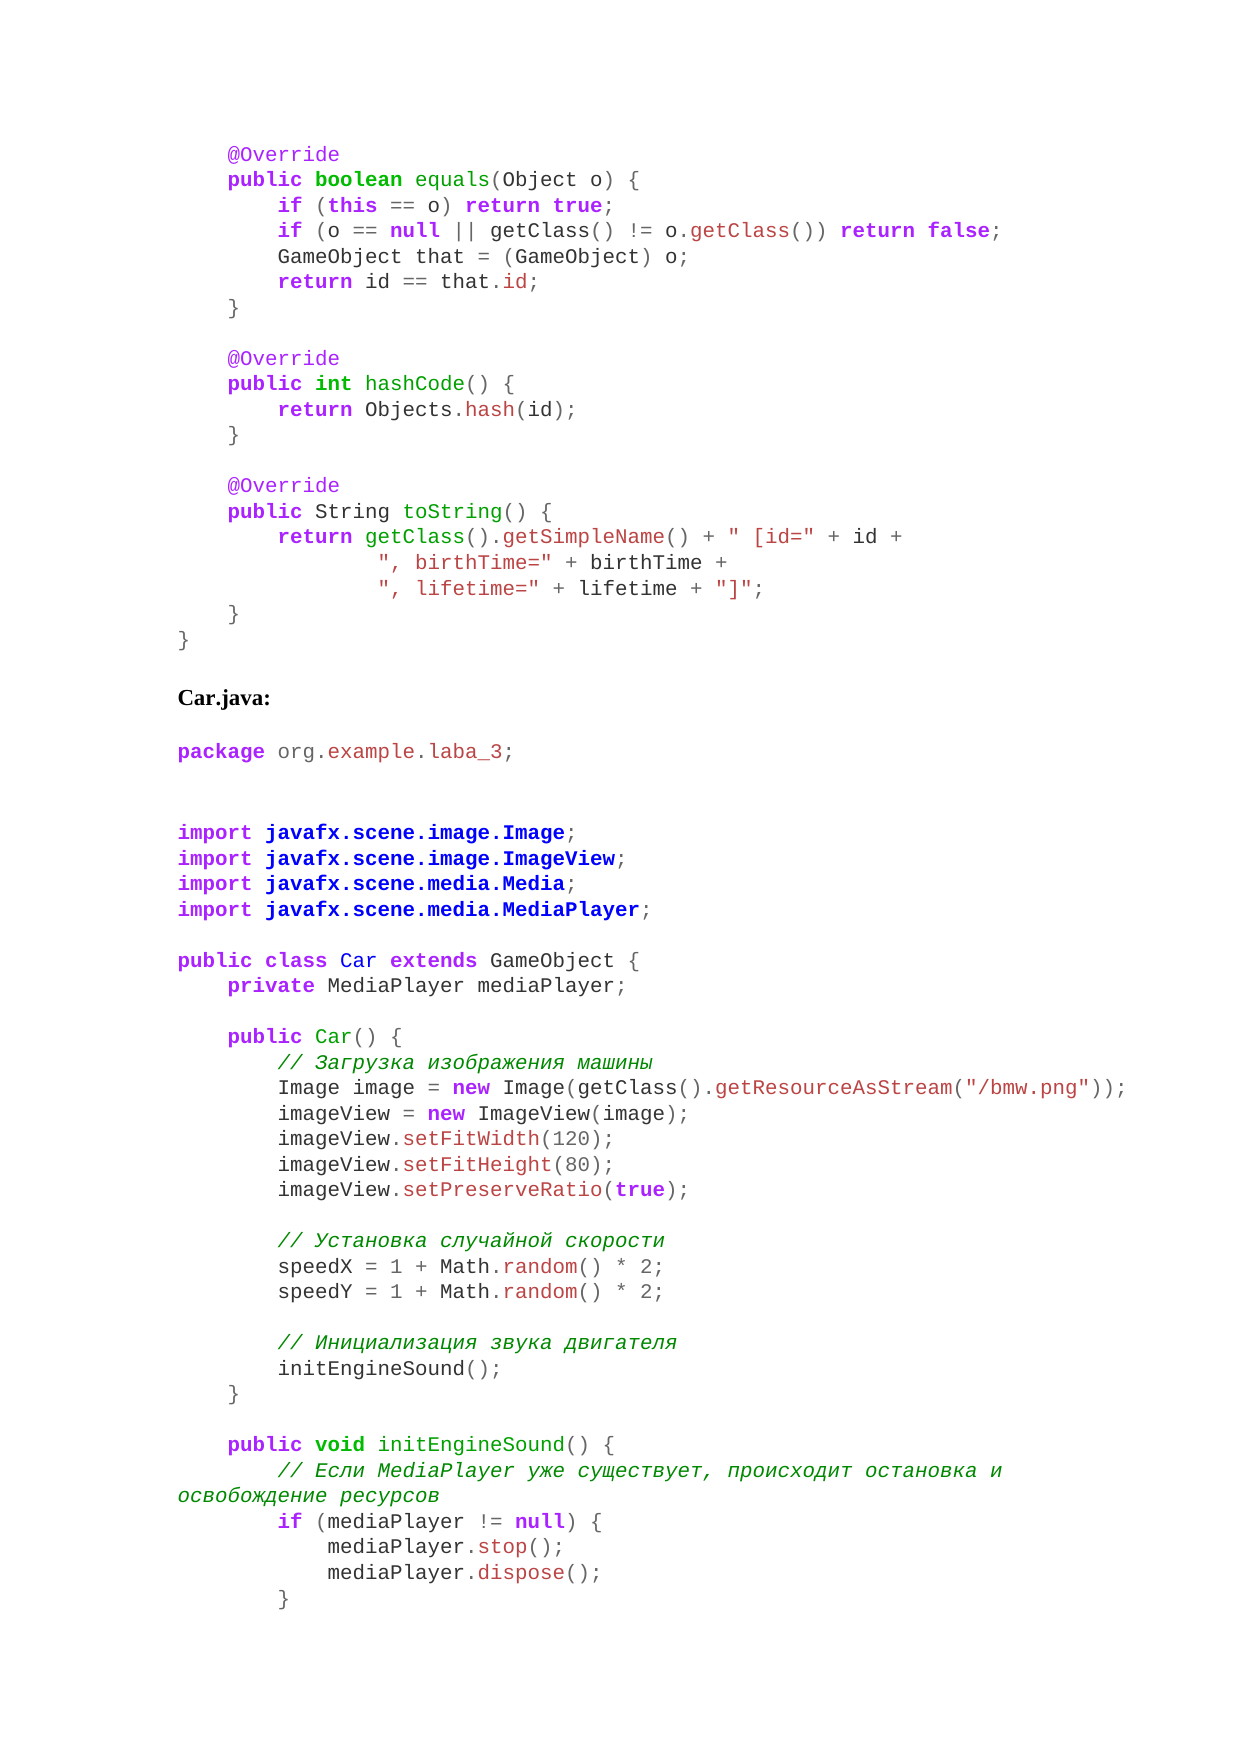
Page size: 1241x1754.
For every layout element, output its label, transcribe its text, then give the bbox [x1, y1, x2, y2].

text return id == that.id; [177, 271, 1152, 295]
text } [177, 297, 1152, 320]
text speedY = 1 + Math.random() * 2; [177, 1281, 1152, 1305]
text Image image = new Image(getClass().getResourceAsStream("/bmw.png")); [177, 1077, 1152, 1101]
text private MediaPlayer mediaPlayer; [177, 975, 1152, 999]
text import javafx.scene.media.Media; [177, 873, 1152, 897]
text return getClass().getSimpleName() + " [id=" + id + [177, 526, 1152, 550]
text // Если MediaPlayer уже существует, происходит остановка и освобождение ресурсов [177, 1460, 1152, 1509]
text } [177, 1383, 1152, 1407]
text import javafx.scene.image.Image; [177, 822, 1152, 846]
text @Override [177, 348, 1152, 371]
text public boolean equals(Object o) { [177, 169, 1152, 193]
text } [177, 628, 1152, 652]
text imageView.setFitWidth(120); [177, 1128, 1152, 1152]
text imageView.setFitHeight(80); [177, 1154, 1152, 1177]
text imageView.setPreserveRatio(true); [177, 1179, 1152, 1203]
text public Car() { [177, 1026, 1152, 1050]
text speedX = 1 + Math.random() * 2; [177, 1256, 1152, 1279]
text // Установка случайной скорости [177, 1230, 1152, 1254]
text // Загрузка изображения машины [177, 1052, 1152, 1075]
text if (this == o) return true; [177, 195, 1152, 218]
text mediaPlayer.stop(); [177, 1537, 1152, 1560]
text ", lifetime=" + lifetime + "]"; [177, 577, 1152, 601]
text if (mediaPlayer != null) { [177, 1511, 1152, 1535]
text } [177, 1588, 1152, 1611]
text initEngineSound(); [177, 1358, 1152, 1382]
text public class Car extends GameObject { [177, 949, 1152, 973]
text GameObject that = (GameObject) o; [177, 246, 1152, 269]
text public void initEngineSound() { [177, 1434, 1152, 1458]
text import javafx.scene.media.MediaPlayer; [177, 898, 1152, 922]
text public String toString() { [177, 501, 1152, 524]
text if (o == null || getClass() != o.getClass()) return false; [177, 220, 1152, 244]
text public int hashCode() { [177, 373, 1152, 397]
text mediaPlayer.dispose(); [177, 1562, 1152, 1586]
text imageView = new ImageView(image); [177, 1103, 1152, 1126]
text } [177, 424, 1152, 448]
text // Инициализация звука двигателя [177, 1332, 1152, 1356]
text Car.java: [177, 683, 1152, 710]
text import javafx.scene.image.ImageView; [177, 847, 1152, 871]
text package org.example.laba_3; [177, 741, 1152, 765]
text return Objects.hash(id); [177, 399, 1152, 422]
text } [177, 603, 1152, 627]
text @Override [177, 475, 1152, 499]
text ", birthTime=" + birthTime + [177, 552, 1152, 576]
text @Override [177, 144, 1152, 167]
